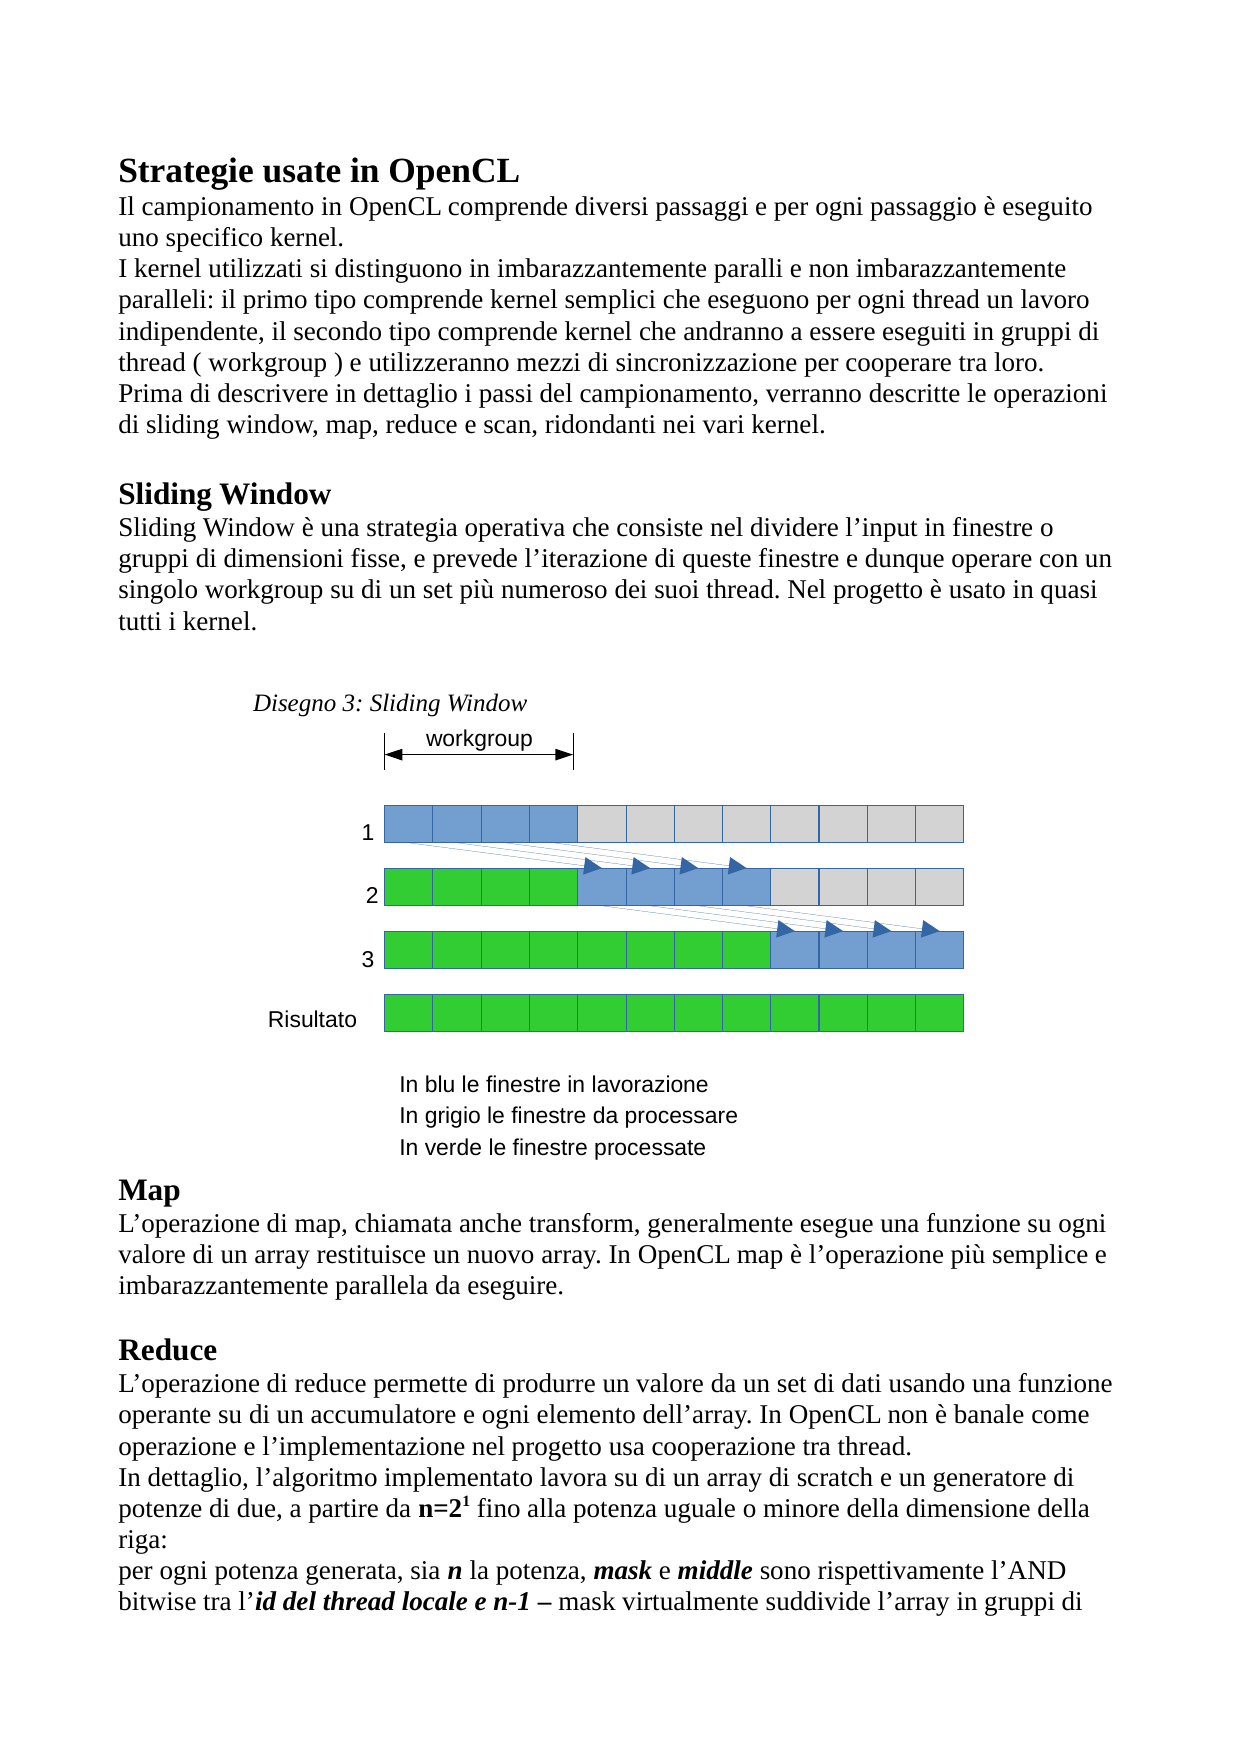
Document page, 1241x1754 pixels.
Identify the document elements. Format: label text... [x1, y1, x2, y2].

text In dettaglio, l’algoritmo implementato lavora su di un array di scratch e un generatore di potenze di due, a partire da n=21 fino alla potenza uguale o minore della dimensione della riga: [118, 1461, 1122, 1554]
text Sliding Window [118, 475, 1122, 511]
text per ogni potenza generata, sia n la potenza, mask e middle sono rispettivamente l’AND bitwise tra l’id del thread locale e n-1 – mask virtualmente suddivide l’array in gruppi di [118, 1554, 1122, 1617]
text I kernel utilizzati si distinguono in imbarazzantemente paralli e non imbarazzantemente paralleli: il primo tipo comprende kernel semplici che eseguono per ogni thread un lavoro indipendente, il secondo tipo comprende kernel che andranno a essere eseguiti in gruppi di thread ( workgroup ) e utilizzeranno mezzi di sincronizzazione per cooperare tra loro. [118, 252, 1122, 377]
text Sliding Window è una strategia operativa che consiste nel dividere l’input in finestre o gruppi di dimensioni fisse, e prevede l’iterazione di queste finestre e dunque operare con un singolo workgroup su di un set più numeroso dei suoi thread. Nel progetto è usato in quasi tutti i kernel. [118, 511, 1122, 636]
text L’operazione di map, chiamata anche transform, generalmente esegue una funzione su ogni valore di un array restituisce un nuovo array. In OpenCL map è l’operazione più semplice e imbarazzantemente parallela da eseguire. [118, 1207, 1122, 1300]
text Reduce [118, 1332, 1122, 1367]
text L’operazione di reduce permette di produrre un valore da un set di dati usando una funzione operante su di un accumulatore e ogni elemento dell’array. In OpenCL non è banale come operazione e l’implementazione nel progetto usa cooperazione tra thread. [118, 1367, 1122, 1461]
text Strategie usate in OpenCL [118, 149, 1122, 190]
text Il campionamento in OpenCL comprende diversi passaggi e per ogni passaggio è eseguito uno specifico kernel. [118, 190, 1122, 252]
text Disegno 3: Sliding Window [253, 688, 987, 717]
text Prima di descrivere in dettaglio i passi del campionamento, verranno descritte le operazioni di sliding window, map, reduce e scan, ridondanti nei vari kernel. [118, 377, 1122, 439]
text Map [118, 672, 1122, 1207]
